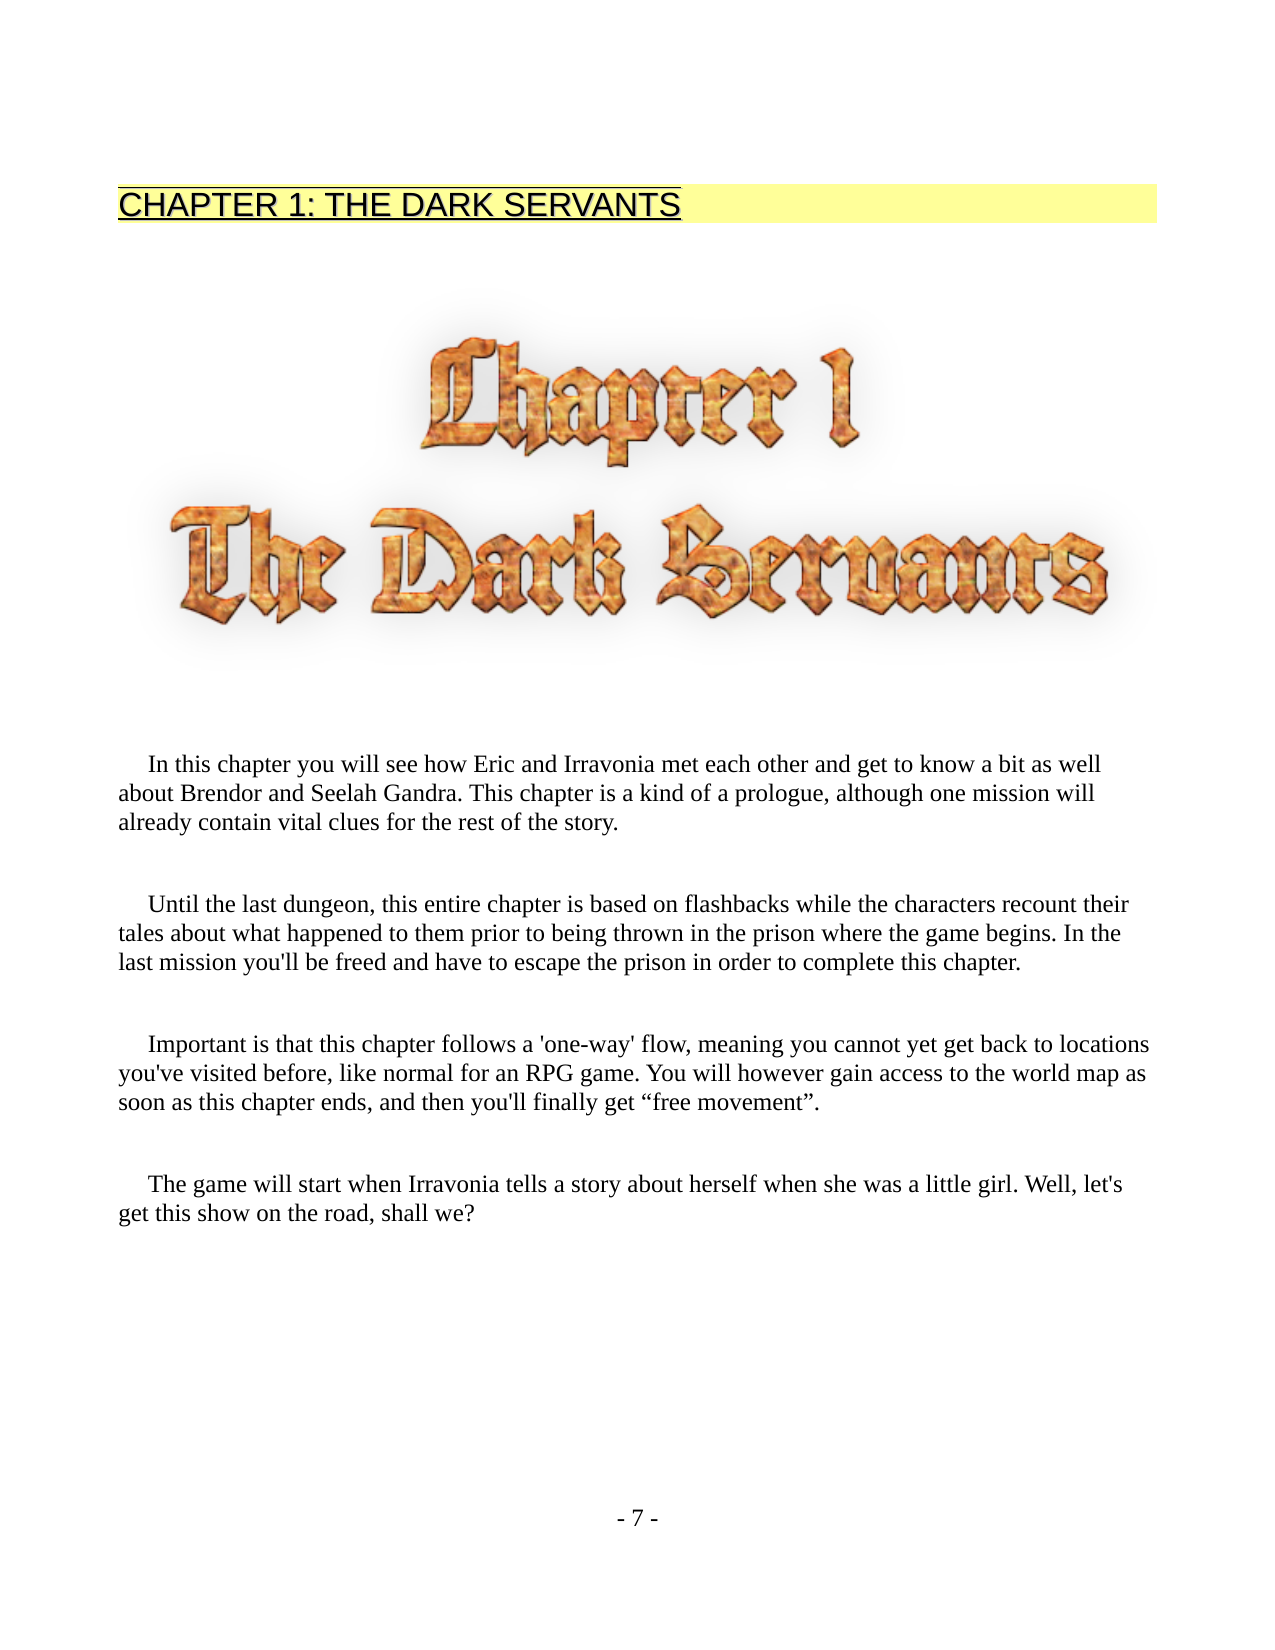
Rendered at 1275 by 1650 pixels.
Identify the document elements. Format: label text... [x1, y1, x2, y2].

text In this chapter you will see how Eric and Irravonia met each other and get to know a bit as well about Brendor and Seelah Gandra. This chapter is a kind of a prologue, although one mission will already contain vital clues for the rest of the story. [118, 749, 1157, 835]
text Important is that this chapter follows a 'one-way' flow, meaning you cannot yet get back to locations you've visited before, like normal for an RPG game. You will however gain access to the world map as soon as this chapter ends, and then you'll finally get “free movement”. [118, 1029, 1157, 1115]
picture [118, 276, 1157, 708]
text The game will start when Irravonia tells a story about herself when she was a little girl. Well, let's get this show on the road, shall we? [118, 1169, 1157, 1227]
text Until the last dungeon, this entire chapter is based on flashbacks while the characters recount their tales about what happened to them prior to being thrown in the prison where the game begins. In the last mission you'll be freed and have to escape the prison in order to complete this chapter. [118, 889, 1157, 975]
subtitle CHAPTER 1: THE DARK SERVANTS [118, 184, 1157, 223]
